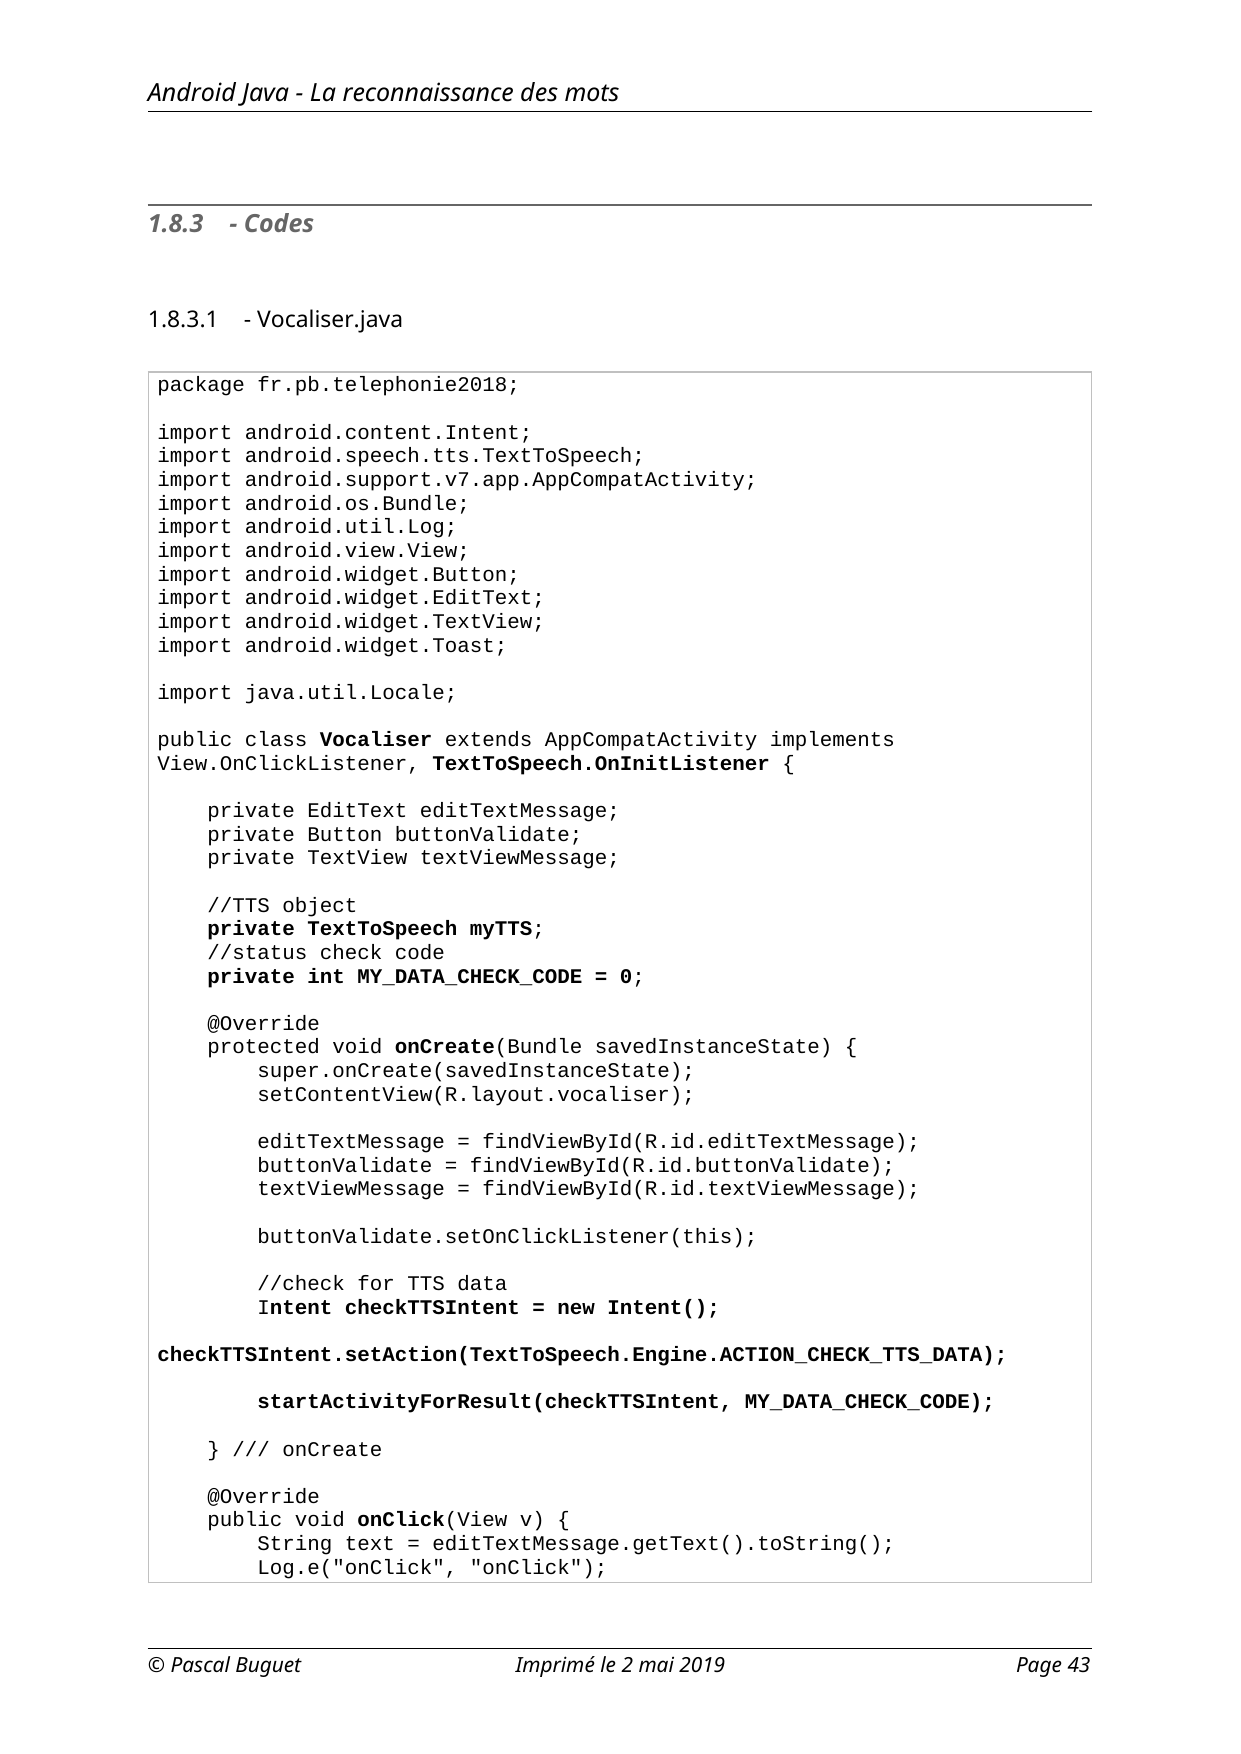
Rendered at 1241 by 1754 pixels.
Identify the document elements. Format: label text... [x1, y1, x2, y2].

text editTextMessage = findViewById(R.id.editTextMessage); [149, 1128, 1091, 1152]
text import android.os.Bundle; [149, 489, 1091, 513]
text protected void onCreate(Bundle savedInstanceState) { [149, 1033, 1091, 1057]
text import android.widget.EditText; [149, 584, 1091, 608]
text private EditText editTextMessage; [149, 797, 1091, 821]
text import android.support.v7.app.AppCompatActivity; [149, 466, 1091, 489]
subtitle - Codes [148, 206, 1092, 240]
text private TextView textViewMessage; [149, 844, 1091, 868]
text checkTTSIntent.setAction(TextToSpeech.Engine.ACTION_CHECK_TTS_DATA); [149, 1317, 1091, 1364]
text textViewMessage = findViewById(R.id.textViewMessage); [149, 1175, 1091, 1199]
text //TTS object [149, 892, 1091, 915]
text private TextToSpeech myTTS; [149, 915, 1091, 939]
text import java.util.Locale; [149, 679, 1091, 702]
text } /// onCreate [149, 1435, 1091, 1459]
text buttonValidate.setOnClickListener(this); [149, 1223, 1091, 1246]
text @Override [149, 1483, 1091, 1506]
text setContentView(R.layout.vocaliser); [149, 1081, 1091, 1104]
text import android.speech.tts.TextToSpeech; [149, 442, 1091, 466]
text Intent checkTTSIntent = new Intent(); [149, 1293, 1091, 1317]
text public void onClick(View v) { [149, 1506, 1091, 1530]
text @Override [149, 1010, 1091, 1033]
text import android.content.Intent; [149, 419, 1091, 442]
text String text = editTextMessage.getText().toString(); [149, 1530, 1091, 1554]
text private Button buttonValidate; [149, 821, 1091, 844]
text super.onCreate(savedInstanceState); [149, 1057, 1091, 1081]
text private int MY_DATA_CHECK_CODE = 0; [149, 962, 1091, 986]
text import android.widget.TextView; [149, 608, 1091, 631]
subtitle - Vocaliser.java [148, 303, 1092, 334]
text import android.util.Log; [149, 513, 1091, 537]
text public class Vocaliser extends AppCompatActivity implements View.OnClickListener, TextToSpeech.OnInitListener { [149, 726, 1091, 773]
text import android.widget.Button; [149, 561, 1091, 584]
text startActivityForResult(checkTTSIntent, MY_DATA_CHECK_CODE); [149, 1388, 1091, 1412]
text import android.view.View; [149, 537, 1091, 561]
text //status check code [149, 939, 1091, 962]
text package fr.pb.telephonie2018; [149, 373, 1091, 395]
text import android.widget.Toast; [149, 631, 1091, 655]
text //check for TTS data [149, 1270, 1091, 1293]
text Log.e("onClick", "onClick"); [149, 1554, 1091, 1582]
text buttonValidate = findViewById(R.id.buttonValidate); [149, 1152, 1091, 1175]
